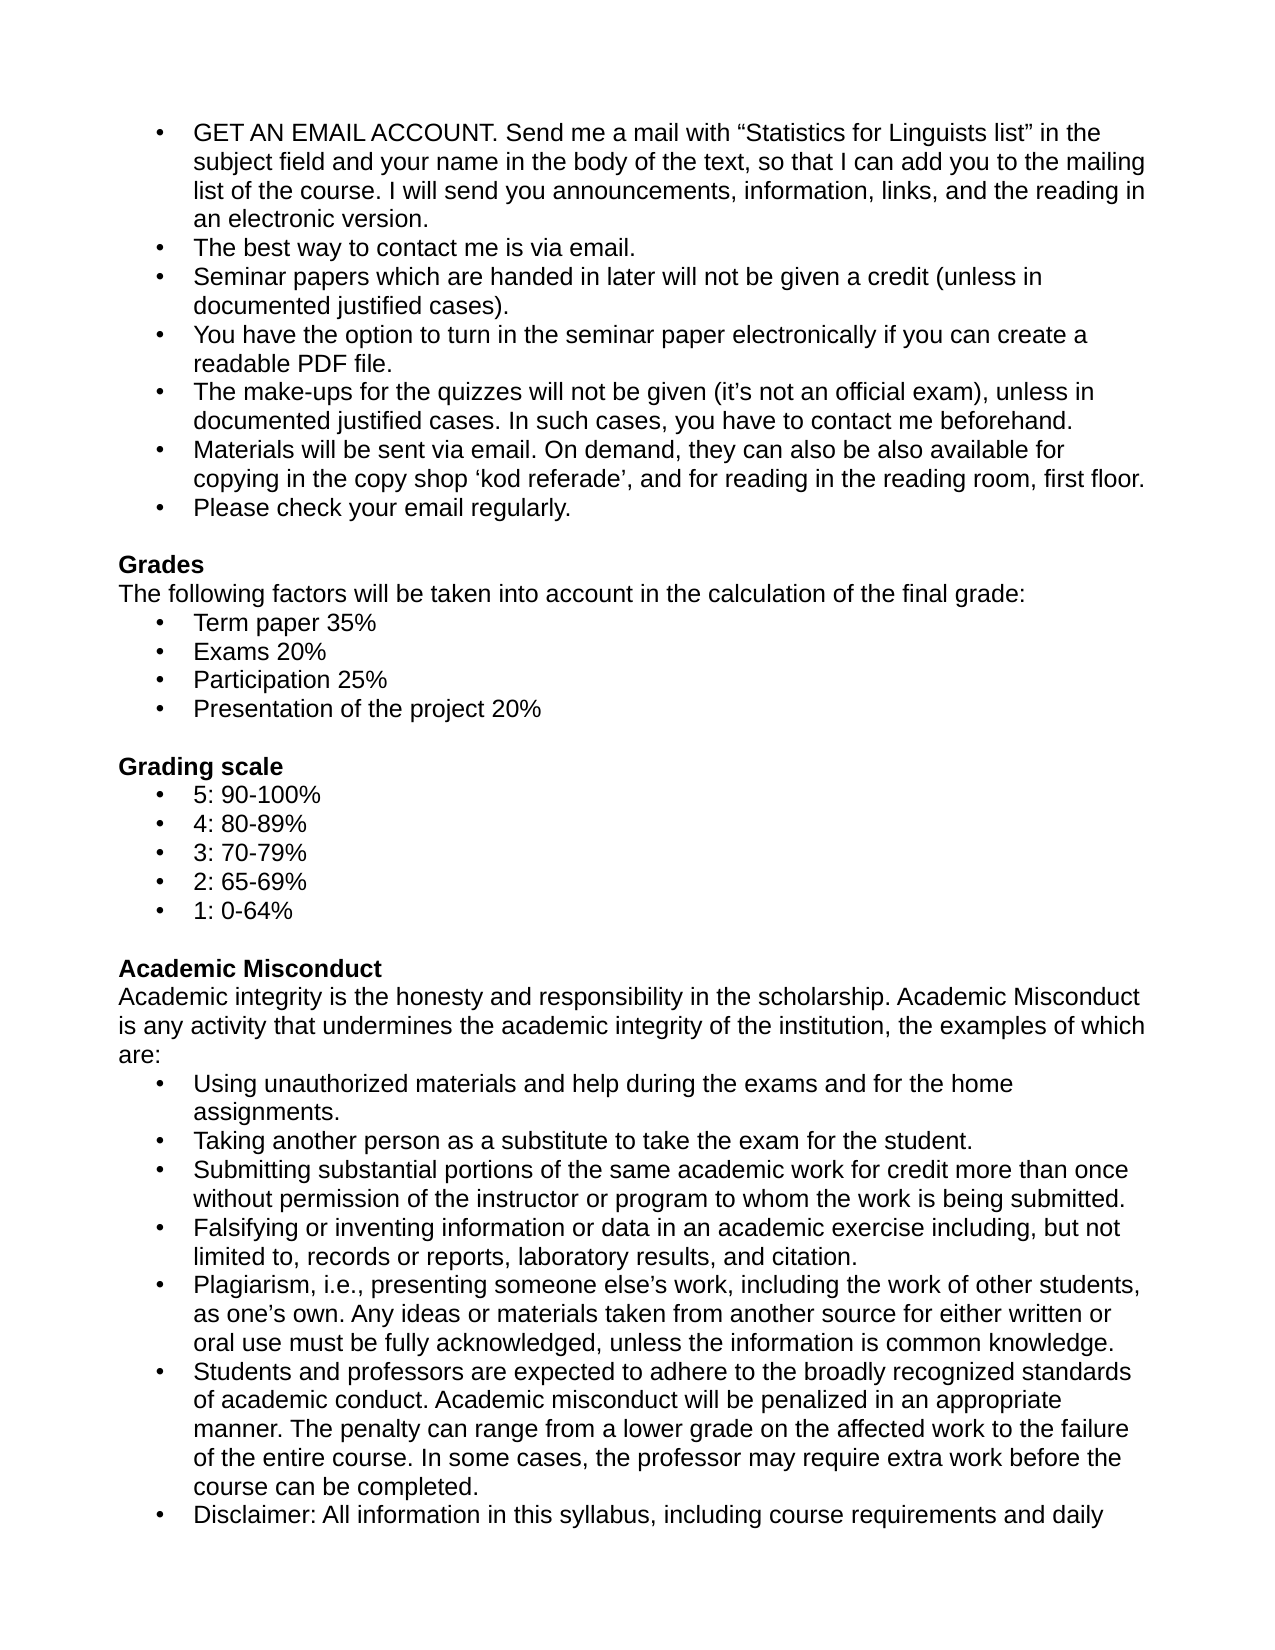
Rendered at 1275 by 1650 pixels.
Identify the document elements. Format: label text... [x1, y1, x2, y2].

list 3: 70-79% [156, 838, 1157, 867]
list Materials will be sent via email. On demand, they can also be also available for copying in the copy shop ‘kod referade’, and for reading in the reading room, first floor. [156, 435, 1157, 492]
list Plagiarism, i.e., presenting someone else’s work, including the work of other students, as one’s own. Any ideas or materials taken from another source for either written or oral use must be fully acknowledged, unless the information is common knowledge. [156, 1270, 1157, 1357]
list Seminar papers which are handed in later will not be given a credit (unless in documented justified cases). [156, 262, 1157, 320]
list Submitting substantial portions of the same academic work for credit more than once without permission of the instructor or program to whom the work is being submitted. [156, 1155, 1157, 1213]
list Falsifying or inventing information or data in an academic exercise including, but not limited to, records or reports, laboratory results, and citation. [156, 1213, 1157, 1270]
list Students and professors are expected to adhere to the broadly recognized standards of academic conduct. Academic misconduct will be penalized in an appropriate manner. The penalty can range from a lower grade on the affected work to the failure of the entire course. In some cases, the professor may require extra work before the course can be completed. [156, 1357, 1157, 1500]
list 5: 90-100% [156, 781, 1157, 809]
text Academic Misconduct [118, 953, 1157, 982]
list Please check your email regularly. [156, 492, 1157, 521]
text Academic integrity is the honesty and responsibility in the scholarship. Academic Misconduct is any activity that undermines the academic integrity of the institution, the examples of which are: [118, 982, 1157, 1068]
list The make-ups for the quizzes will not be given (it’s not an official exam), unless in documented justified cases. In such cases, you have to contact me beforehand. [156, 377, 1157, 435]
text Grades [118, 550, 1157, 579]
list 2: 65-69% [156, 867, 1157, 896]
text The following factors will be taken into account in the calculation of the final grade: [118, 579, 1157, 608]
list 1: 0-64% [156, 896, 1157, 925]
list Disclaimer: All information in this syllabus, including course requirements and daily [156, 1500, 1157, 1529]
list Presentation of the project 20% [156, 694, 1157, 723]
list GET AN EMAIL ACCOUNT. Send me a mail with “Statistics for Linguists list” in the subject field and your name in the body of the text, so that I can add you to the mailing list of the course. I will send you announcements, information, links, and the reading in an electronic version. [156, 118, 1157, 233]
list Participation 25% [156, 665, 1157, 694]
list Taking another person as a substitute to take the exam for the student. [156, 1126, 1157, 1155]
list 4: 80-89% [156, 809, 1157, 838]
list Term paper 35% [156, 608, 1157, 636]
list The best way to contact me is via email. [156, 233, 1157, 262]
list Exams 20% [156, 636, 1157, 665]
list Using unauthorized materials and help during the exams and for the home assignments. [156, 1068, 1157, 1126]
list You have the option to turn in the seminar paper electronically if you can create a readable PDF file. [156, 320, 1157, 377]
text Grading scale [118, 752, 1157, 781]
